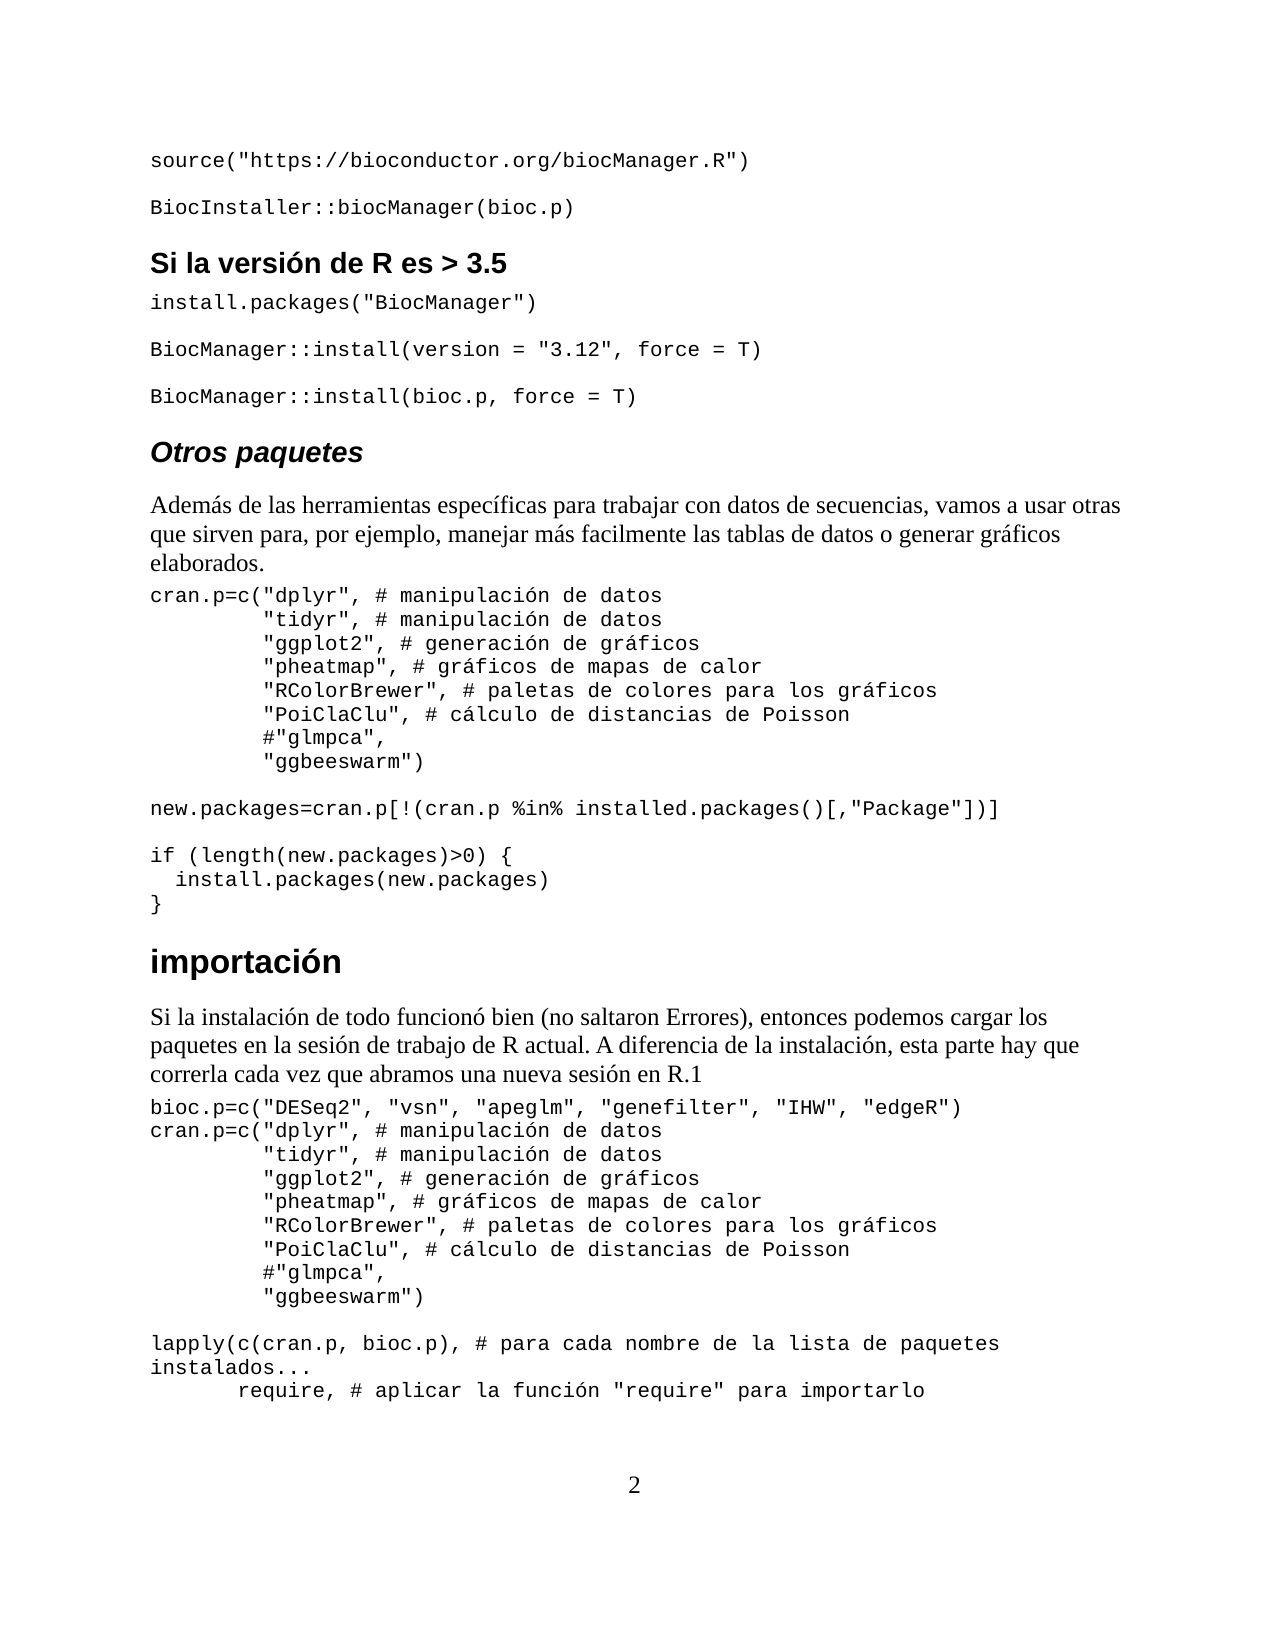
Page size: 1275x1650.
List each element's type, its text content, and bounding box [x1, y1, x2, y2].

text BiocInstaller::biocManager(bioc.p) [150, 197, 1125, 221]
text "tidyr", # manipulación de datos [150, 609, 1125, 633]
text Además de las herramientas específicas para trabajar con datos de secuencias, vamos a usar otras que sirven para, por ejemplo, manejar más facilmente las tablas de datos o generar gráficos elaborados. [150, 490, 1125, 576]
text "PoiClaClu", # cálculo de distancias de Poisson [150, 704, 1125, 727]
text BiocManager::install(bioc.p, force = T) [150, 387, 1125, 410]
text "tidyr", # manipulación de datos [150, 1144, 1125, 1168]
text "ggbeeswarm") [150, 1286, 1125, 1309]
text if (length(new.packages)>0) { [150, 846, 1125, 869]
text #"glmpca", [150, 1262, 1125, 1286]
text BiocManager::install(version = "3.12", force = T) [150, 339, 1125, 363]
text install.packages(new.packages) [150, 869, 1125, 893]
text "ggplot2", # generación de gráficos [150, 633, 1125, 656]
text "ggplot2", # generación de gráficos [150, 1168, 1125, 1191]
subtitle Otros paquetes [150, 435, 1125, 469]
text new.packages=cran.p[!(cran.p %in% installed.packages()[,"Package"])] [150, 798, 1125, 822]
text "RColorBrewer", # paletas de colores para los gráficos [150, 680, 1125, 704]
text lapply(c(cran.p, bioc.p), # para cada nombre de la lista de paquetes instalados... [150, 1333, 1125, 1381]
text } [150, 893, 1125, 916]
text source("https://bioconductor.org/biocManager.R") [150, 150, 1125, 174]
text Si la instalación de todo funcionó bien (no saltaron Errores), entonces podemos cargar los paquetes en la sesión de trabajo de R actual. A diferencia de la instalación, esta parte hay que correrla cada vez que abramos una nueva sesión en R.1 [150, 1002, 1125, 1088]
text "PoiClaClu", # cálculo de distancias de Poisson [150, 1239, 1125, 1262]
text "ggbeeswarm") [150, 751, 1125, 774]
subtitle Si la versión de R es > 3.5 [150, 246, 1125, 279]
text cran.p=c("dplyr", # manipulación de datos [150, 1120, 1125, 1144]
subtitle importación [150, 941, 1125, 980]
text "pheatmap", # gráficos de mapas de calor [150, 1191, 1125, 1215]
text cran.p=c("dplyr", # manipulación de datos [150, 585, 1125, 609]
text require, # aplicar la función "require" para importarlo [150, 1381, 1125, 1404]
text bioc.p=c("DESeq2", "vsn", "apeglm", "genefilter", "IHW", "edgeR") [150, 1097, 1125, 1120]
text #"glmpca", [150, 727, 1125, 751]
text "pheatmap", # gráficos de mapas de calor [150, 656, 1125, 680]
text "RColorBrewer", # paletas de colores para los gráficos [150, 1215, 1125, 1239]
text install.packages("BiocManager") [150, 292, 1125, 316]
